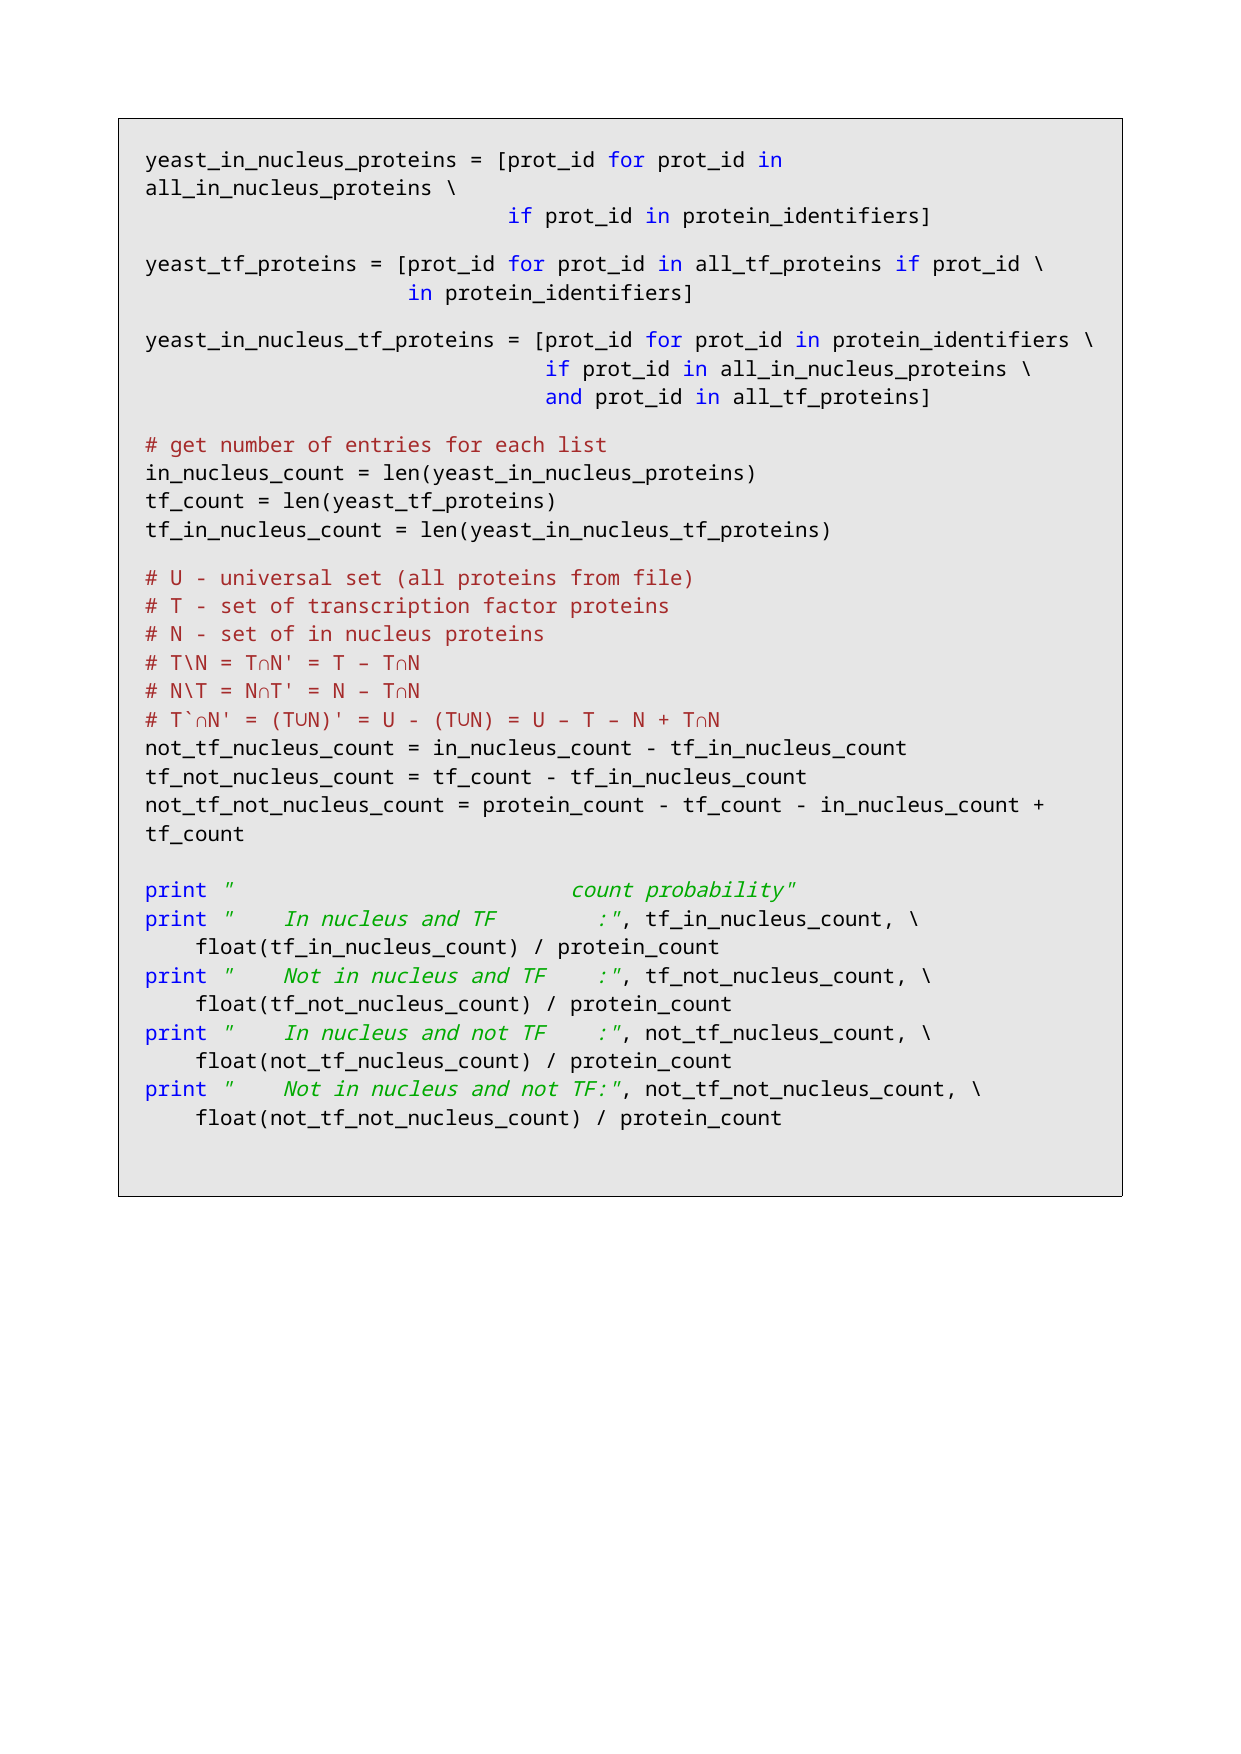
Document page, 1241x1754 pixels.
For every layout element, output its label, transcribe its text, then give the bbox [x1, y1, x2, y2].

text print " count probability" [119, 849, 1122, 877]
text not_tf_nucleus_count = in_nucleus_count - tf_in_nucleus_count [119, 707, 1122, 735]
text yeast_in_nucleus_proteins = [prot_id for prot_id in all_in_nucleus_proteins \ [119, 119, 1122, 175]
text float(tf_in_nucleus_count) / protein_count [119, 906, 1122, 934]
text # T - set of transcription factor proteins [119, 564, 1122, 593]
text float(not_tf_not_nucleus_count) / protein_count [119, 1076, 1122, 1105]
text in protein_identifiers] [119, 251, 1122, 279]
text in_nucleus_count = len(yeast_in_nucleus_proteins) [119, 432, 1122, 460]
text if prot_id in protein_identifiers] [119, 175, 1122, 203]
text tf_not_nucleus_count = tf_count - tf_in_nucleus_count [119, 735, 1122, 763]
text # U - universal set (all proteins from file) [119, 536, 1122, 564]
text # T\N = T∩N' = T – T∩N [119, 621, 1122, 650]
text not_tf_not_nucleus_count = protein_count - tf_count - in_nucleus_count + tf_count [119, 763, 1122, 820]
text print " Not in nucleus and TF :", tf_not_nucleus_count, \ [119, 934, 1122, 963]
text # get number of entries for each list [119, 403, 1122, 432]
text print " In nucleus and not TF :", not_tf_nucleus_count, \ [119, 991, 1122, 1019]
text yeast_in_nucleus_tf_proteins = [prot_id for prot_id in protein_identifiers \ [119, 299, 1122, 327]
text and prot_id in all_tf_proteins] [119, 356, 1122, 384]
text # N\T = N∩T' = N – T∩N [119, 650, 1122, 678]
text tf_in_nucleus_count = len(yeast_in_nucleus_tf_proteins) [119, 488, 1122, 517]
text if prot_id in all_in_nucleus_proteins \ [119, 327, 1122, 356]
text float(tf_not_nucleus_count) / protein_count [119, 963, 1122, 991]
text tf_count = len(yeast_tf_proteins) [119, 460, 1122, 488]
text # N - set of in nucleus proteins [119, 593, 1122, 621]
text float(not_tf_nucleus_count) / protein_count [119, 1019, 1122, 1048]
text print " Not in nucleus and not TF:", not_tf_not_nucleus_count, \ [119, 1048, 1122, 1076]
text yeast_tf_proteins = [prot_id for prot_id in all_tf_proteins if prot_id \ [119, 223, 1122, 251]
text # T`∩N' = (T∪N)' = U - (T∪N) = U – T – N + T∩N [119, 678, 1122, 707]
text print " In nucleus and TF :", tf_in_nucleus_count, \ [119, 877, 1122, 906]
